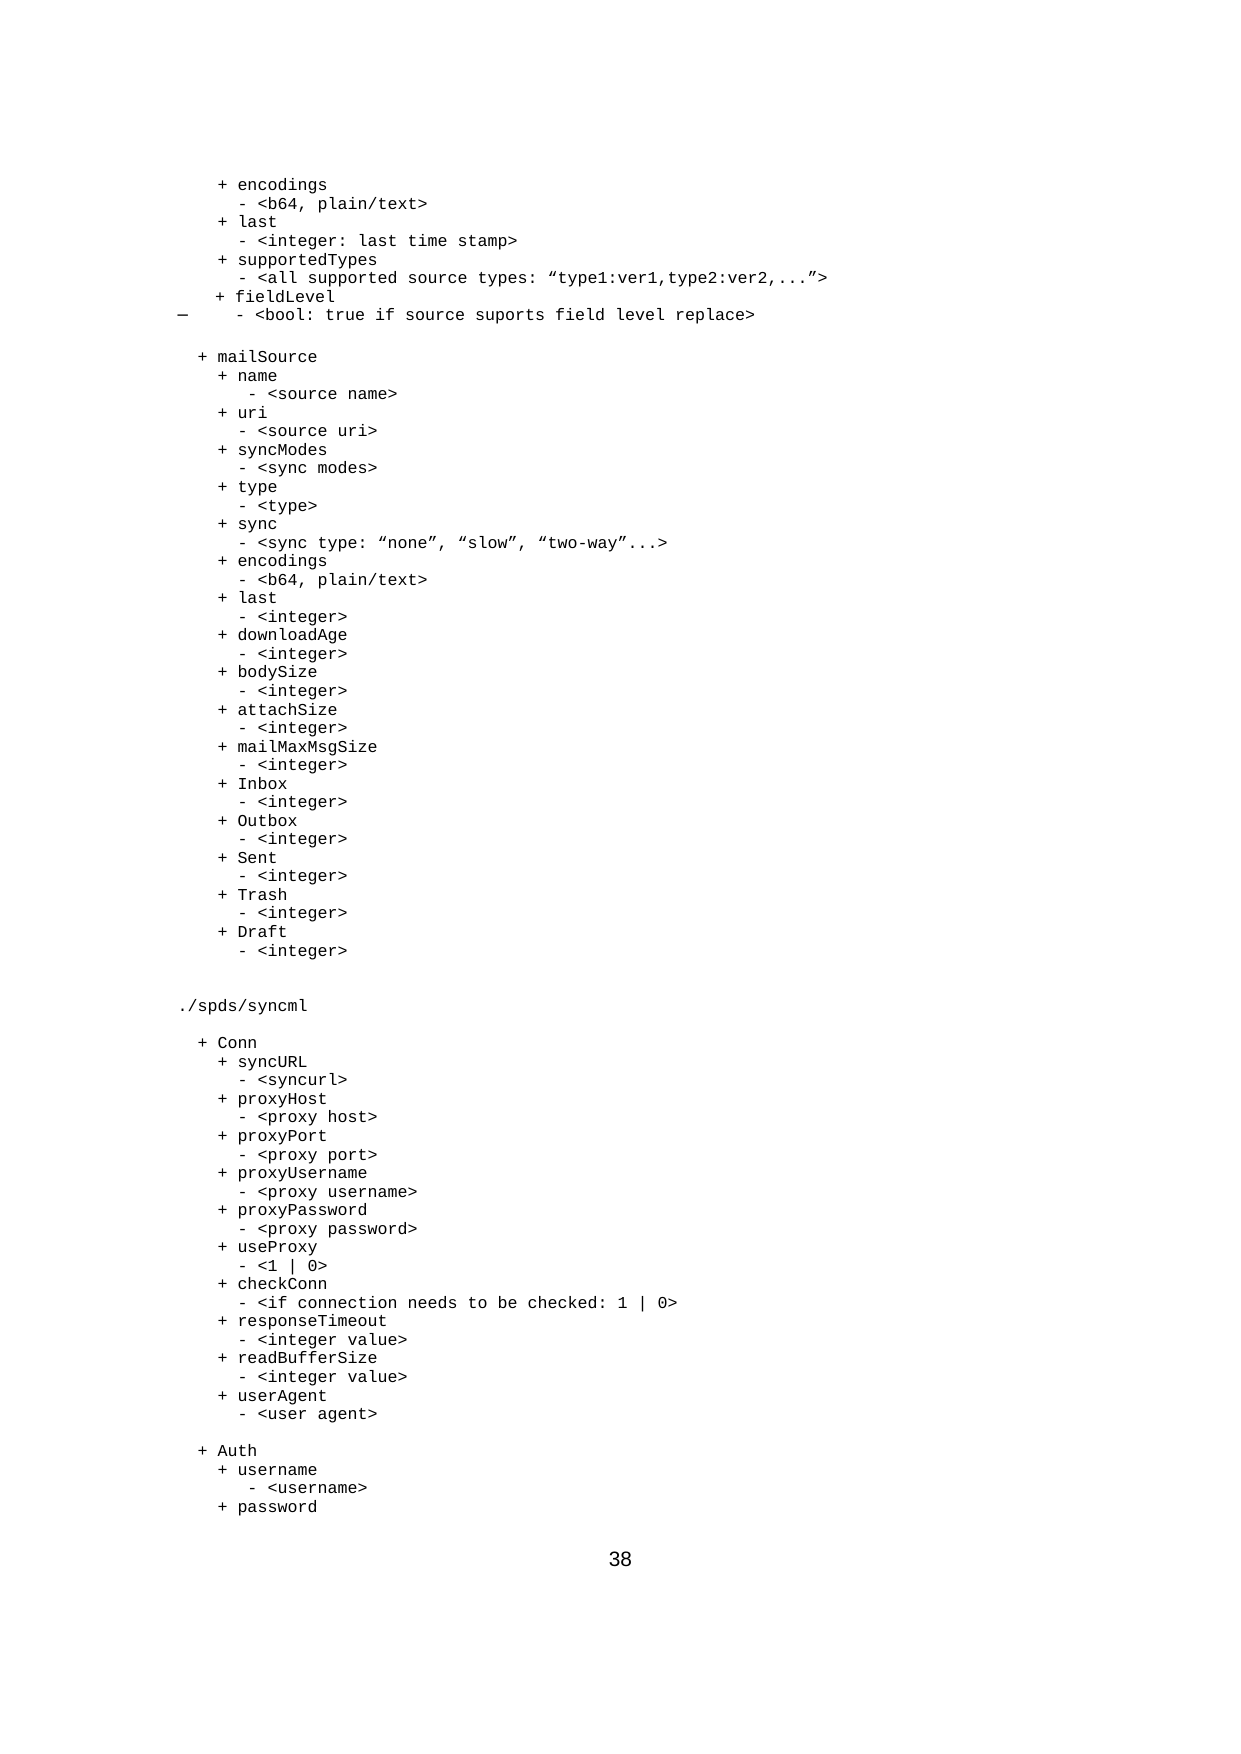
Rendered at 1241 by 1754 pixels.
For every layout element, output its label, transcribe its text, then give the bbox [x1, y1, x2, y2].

text - <b64, plain/text> [177, 196, 1063, 214]
text - <proxy username> [177, 1183, 1063, 1202]
text + encodings [177, 177, 1063, 196]
text + Conn [177, 1035, 1063, 1054]
text + proxyPassword [177, 1202, 1063, 1221]
text - <integer> [177, 683, 1063, 701]
text - <integer> [177, 609, 1063, 627]
text + Draft [177, 924, 1063, 942]
text + Inbox [177, 776, 1063, 794]
text + uri [177, 405, 1063, 423]
text + proxyHost [177, 1091, 1063, 1109]
text - <integer> [177, 942, 1063, 961]
text + mailSource [177, 349, 1063, 368]
text - <sync modes> [177, 460, 1063, 479]
text - <syncurl> [177, 1072, 1063, 1091]
text - <user agent> [177, 1406, 1063, 1424]
text + username [177, 1462, 1063, 1480]
text + sync [177, 516, 1063, 534]
text - <1 | 0> [177, 1258, 1063, 1276]
text + syncURL [177, 1054, 1063, 1072]
text - <integer value> [177, 1332, 1063, 1350]
text - <proxy host> [177, 1109, 1063, 1128]
text + Auth [177, 1443, 1063, 1462]
text - <integer: last time stamp> [177, 233, 1063, 251]
text + Outbox [177, 813, 1063, 831]
text - <integer> [177, 720, 1063, 738]
text + password [177, 1499, 1063, 1517]
text - <username> [177, 1480, 1063, 1499]
text - <integer> [177, 646, 1063, 664]
list + fieldLevel [177, 288, 1063, 307]
text + type [177, 479, 1063, 497]
text + proxyUsername [177, 1165, 1063, 1183]
text + bodySize [177, 664, 1063, 683]
text - <integer value> [177, 1369, 1063, 1387]
text - <all supported source types: “type1:ver1,type2:ver2,...”> [177, 270, 1063, 288]
text + readBufferSize [177, 1350, 1063, 1369]
text + last [177, 214, 1063, 233]
text - <source name> [177, 386, 1063, 405]
text + downloadAge [177, 627, 1063, 646]
text ./spds/syncml [177, 998, 1063, 1017]
text + encodings [177, 553, 1063, 572]
text - <type> [177, 497, 1063, 516]
text + responseTimeout [177, 1313, 1063, 1332]
text - <b64, plain/text> [177, 572, 1063, 590]
text - <integer> [177, 757, 1063, 776]
text + mailMaxMsgSize [177, 738, 1063, 757]
text + syncModes [177, 442, 1063, 460]
text - <if connection needs to be checked: 1 | 0> [177, 1295, 1063, 1313]
text - <integer> [177, 831, 1063, 850]
text + proxyPort [177, 1128, 1063, 1146]
list - <bool: true if source suports field level replace> [177, 307, 1063, 326]
text - <source uri> [177, 423, 1063, 442]
text + Sent [177, 850, 1063, 868]
text + userAgent [177, 1387, 1063, 1406]
text - <proxy port> [177, 1146, 1063, 1165]
text - <integer> [177, 905, 1063, 924]
text + attachSize [177, 701, 1063, 720]
text + supportedTypes [177, 251, 1063, 270]
text - <integer> [177, 868, 1063, 887]
text + name [177, 368, 1063, 386]
text + checkConn [177, 1276, 1063, 1295]
text + last [177, 590, 1063, 609]
text + Trash [177, 887, 1063, 905]
text - <proxy password> [177, 1221, 1063, 1239]
text + useProxy [177, 1239, 1063, 1258]
text - <integer> [177, 794, 1063, 813]
text - <sync type: “none”, “slow”, “two-way”...> [177, 534, 1063, 553]
